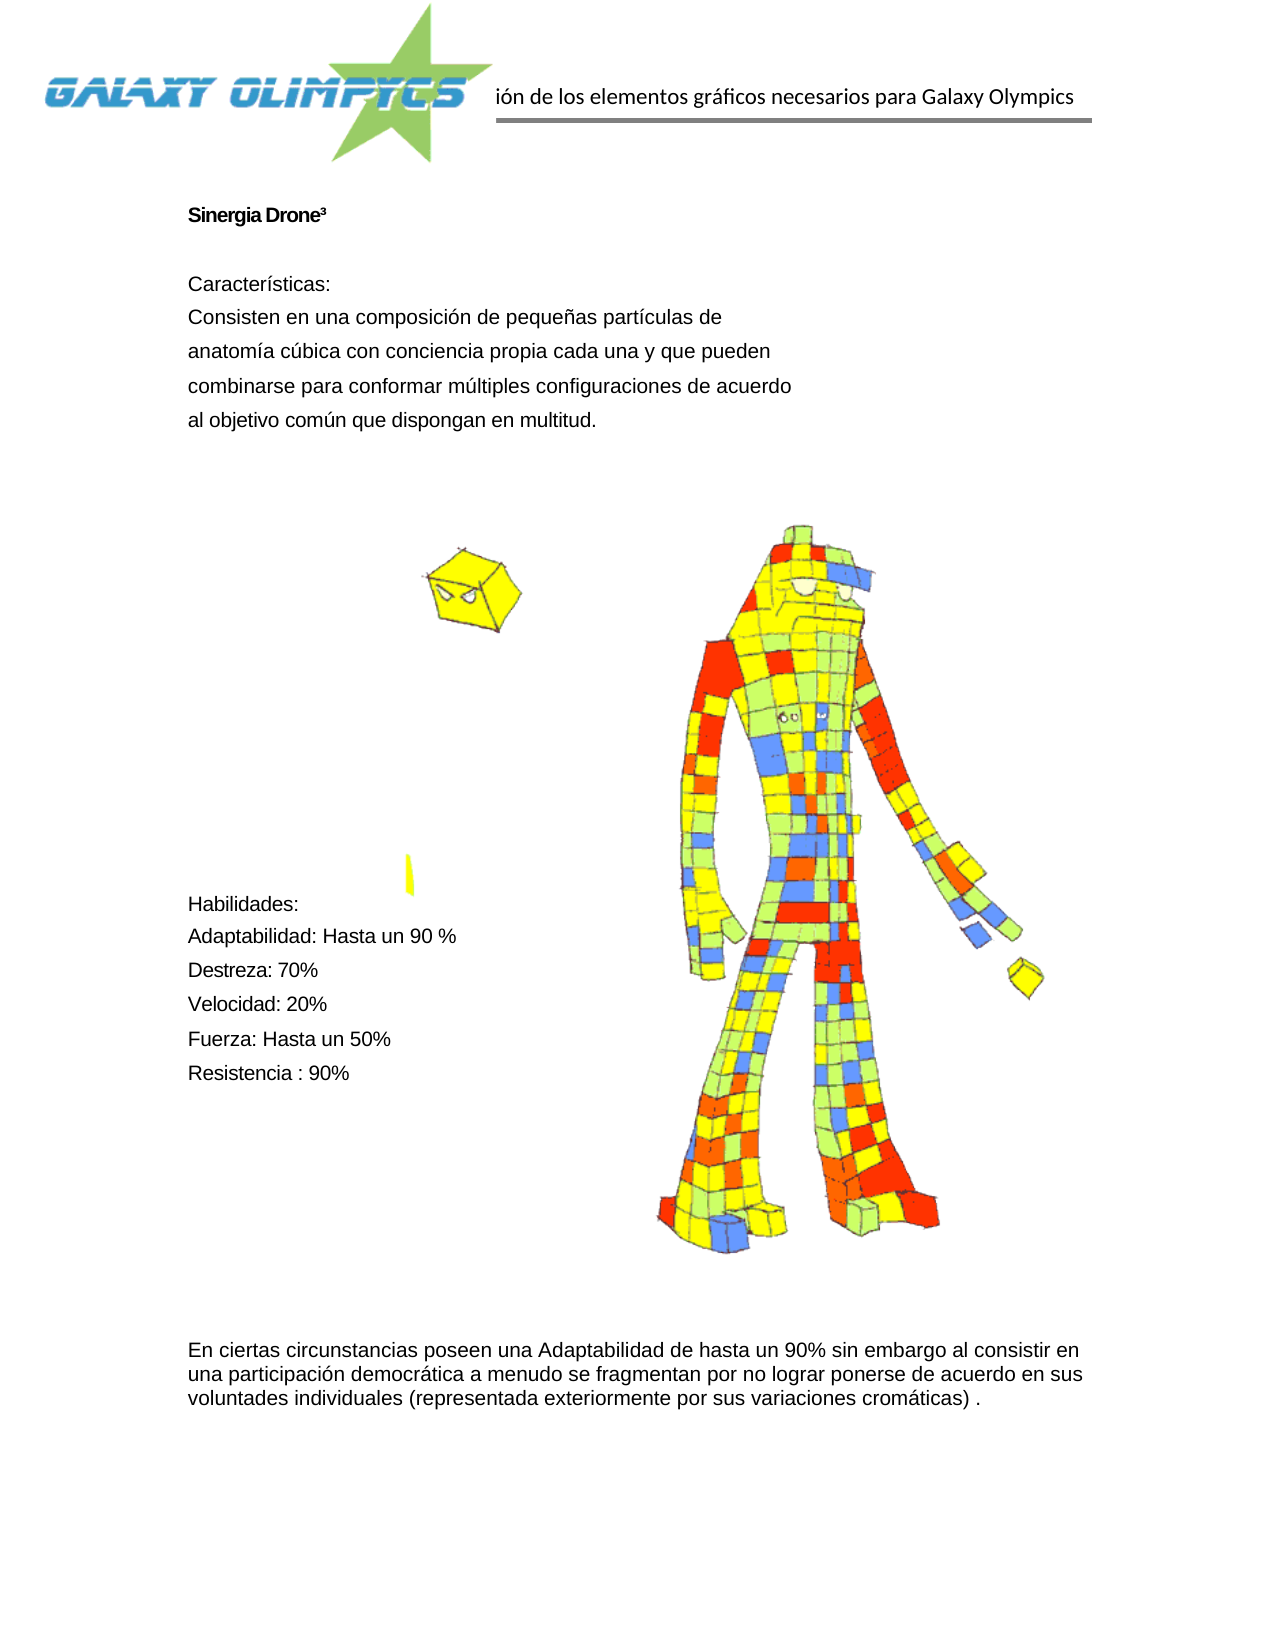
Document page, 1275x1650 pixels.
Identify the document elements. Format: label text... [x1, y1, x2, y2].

text al objetivo común que dispongan en multitud. [188, 400, 654, 434]
text Adaptabilidad: Hasta un 90 % [188, 916, 525, 950]
text una participación democrática a menudo se fragmentan por no lograr ponerse de acuerdo en sus [188, 1362, 1086, 1386]
text En ciertas circunstancias poseen una Adaptabilidad de hasta un 90% sin embargo al consistir en [188, 1337, 1087, 1362]
text Fuerza: Hasta un 50% [188, 1019, 464, 1053]
text Resistencia : 90% [188, 1053, 428, 1087]
text Velocidad: 20% [188, 984, 408, 1019]
text combinarse para conformar múltiples configuraciones de acuerdo [188, 366, 821, 400]
text Características: [188, 270, 408, 297]
text Consisten en una composición de pequeñas partículas de [188, 297, 759, 331]
text Habilidades: [188, 893, 381, 916]
text Sinergia Drone³ [188, 198, 418, 228]
text Destreza: 70% [188, 950, 401, 984]
text anatomía cúbica con conciencia propia cada una y que pueden [188, 331, 803, 366]
text voluntades individuales (representada exteriormente por sus variaciones cromáticas) . [188, 1386, 992, 1410]
